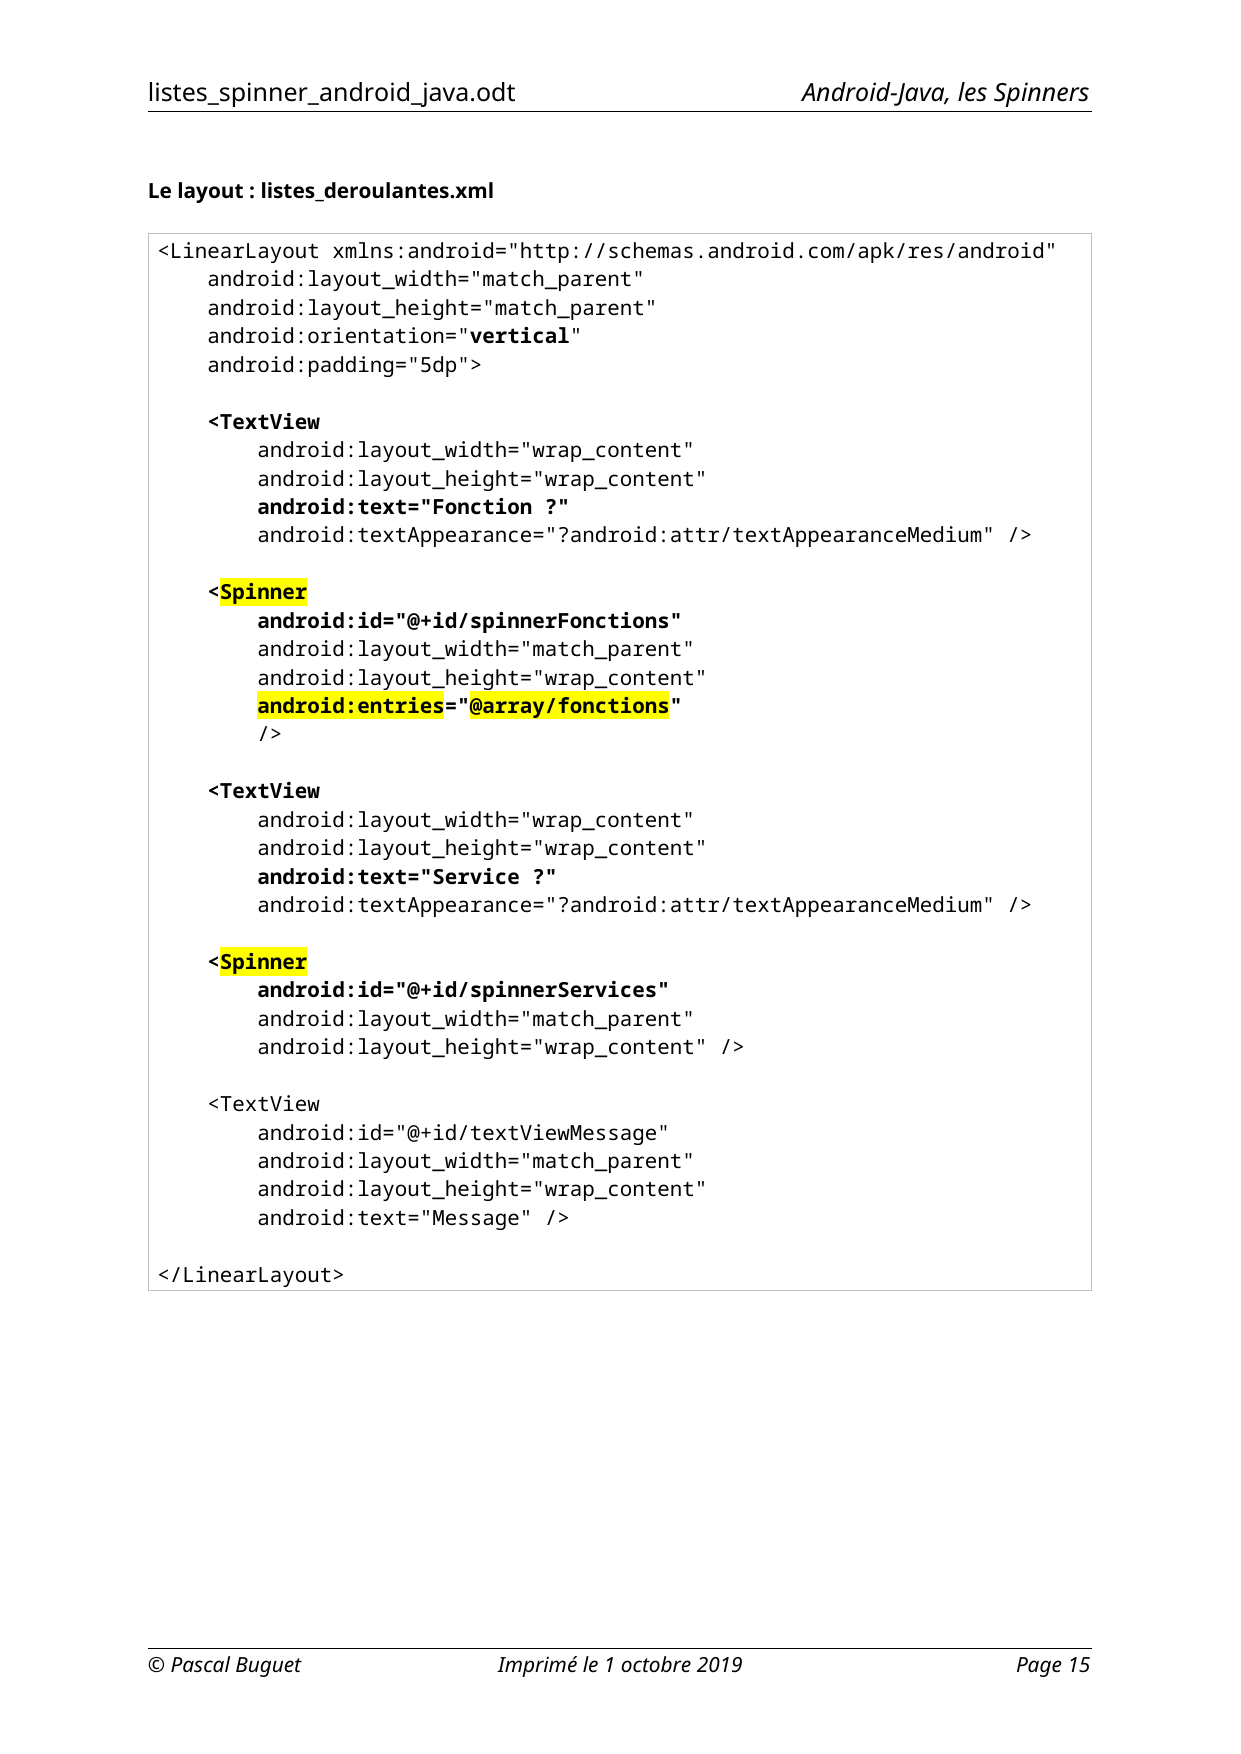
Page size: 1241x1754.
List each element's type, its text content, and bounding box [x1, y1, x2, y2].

text <TextView [149, 404, 1091, 432]
text android:textAppearance="?android:attr/textAppearanceMedium" /> [149, 517, 1091, 546]
text android:text="Service ?" [149, 859, 1091, 887]
text android:layout_height="wrap_content" [149, 830, 1091, 859]
text Le layout : listes_deroulantes.xml [148, 176, 1092, 204]
text <TextView [149, 773, 1091, 802]
text android:layout_width="match_parent" [149, 1143, 1091, 1171]
text <TextView [149, 1086, 1091, 1114]
text <LinearLayout xmlns:android="http://schemas.android.com/apk/res/android" [149, 234, 1091, 261]
text android:layout_width="wrap_content" [149, 432, 1091, 461]
text android:layout_width="wrap_content" [149, 802, 1091, 830]
text android:layout_height="wrap_content" [149, 659, 1091, 688]
text </LinearLayout> [149, 1257, 1091, 1290]
text android:layout_height="wrap_content" [149, 1171, 1091, 1200]
text android:layout_height="wrap_content" /> [149, 1029, 1091, 1058]
text <Spinner [149, 944, 1091, 972]
text android:id="@+id/textViewMessage" [149, 1114, 1091, 1143]
text android:entries="@array/fonctions" [149, 688, 1091, 716]
text android:id="@+id/spinnerServices" [149, 972, 1091, 1001]
text android:layout_width="match_parent" [149, 1001, 1091, 1029]
text /> [149, 716, 1091, 745]
text android:id="@+id/spinnerFonctions" [149, 603, 1091, 631]
text android:text="Fonction ?" [149, 489, 1091, 517]
text android:padding="5dp"> [149, 347, 1091, 375]
text android:textAppearance="?android:attr/textAppearanceMedium" /> [149, 887, 1091, 916]
text android:layout_height="match_parent" [149, 290, 1091, 318]
text android:layout_width="match_parent" [149, 261, 1091, 290]
text android:layout_height="wrap_content" [149, 461, 1091, 489]
text <Spinner [149, 574, 1091, 603]
text android:text="Message" /> [149, 1200, 1091, 1228]
text android:layout_width="match_parent" [149, 631, 1091, 659]
text android:orientation="vertical" [149, 318, 1091, 347]
